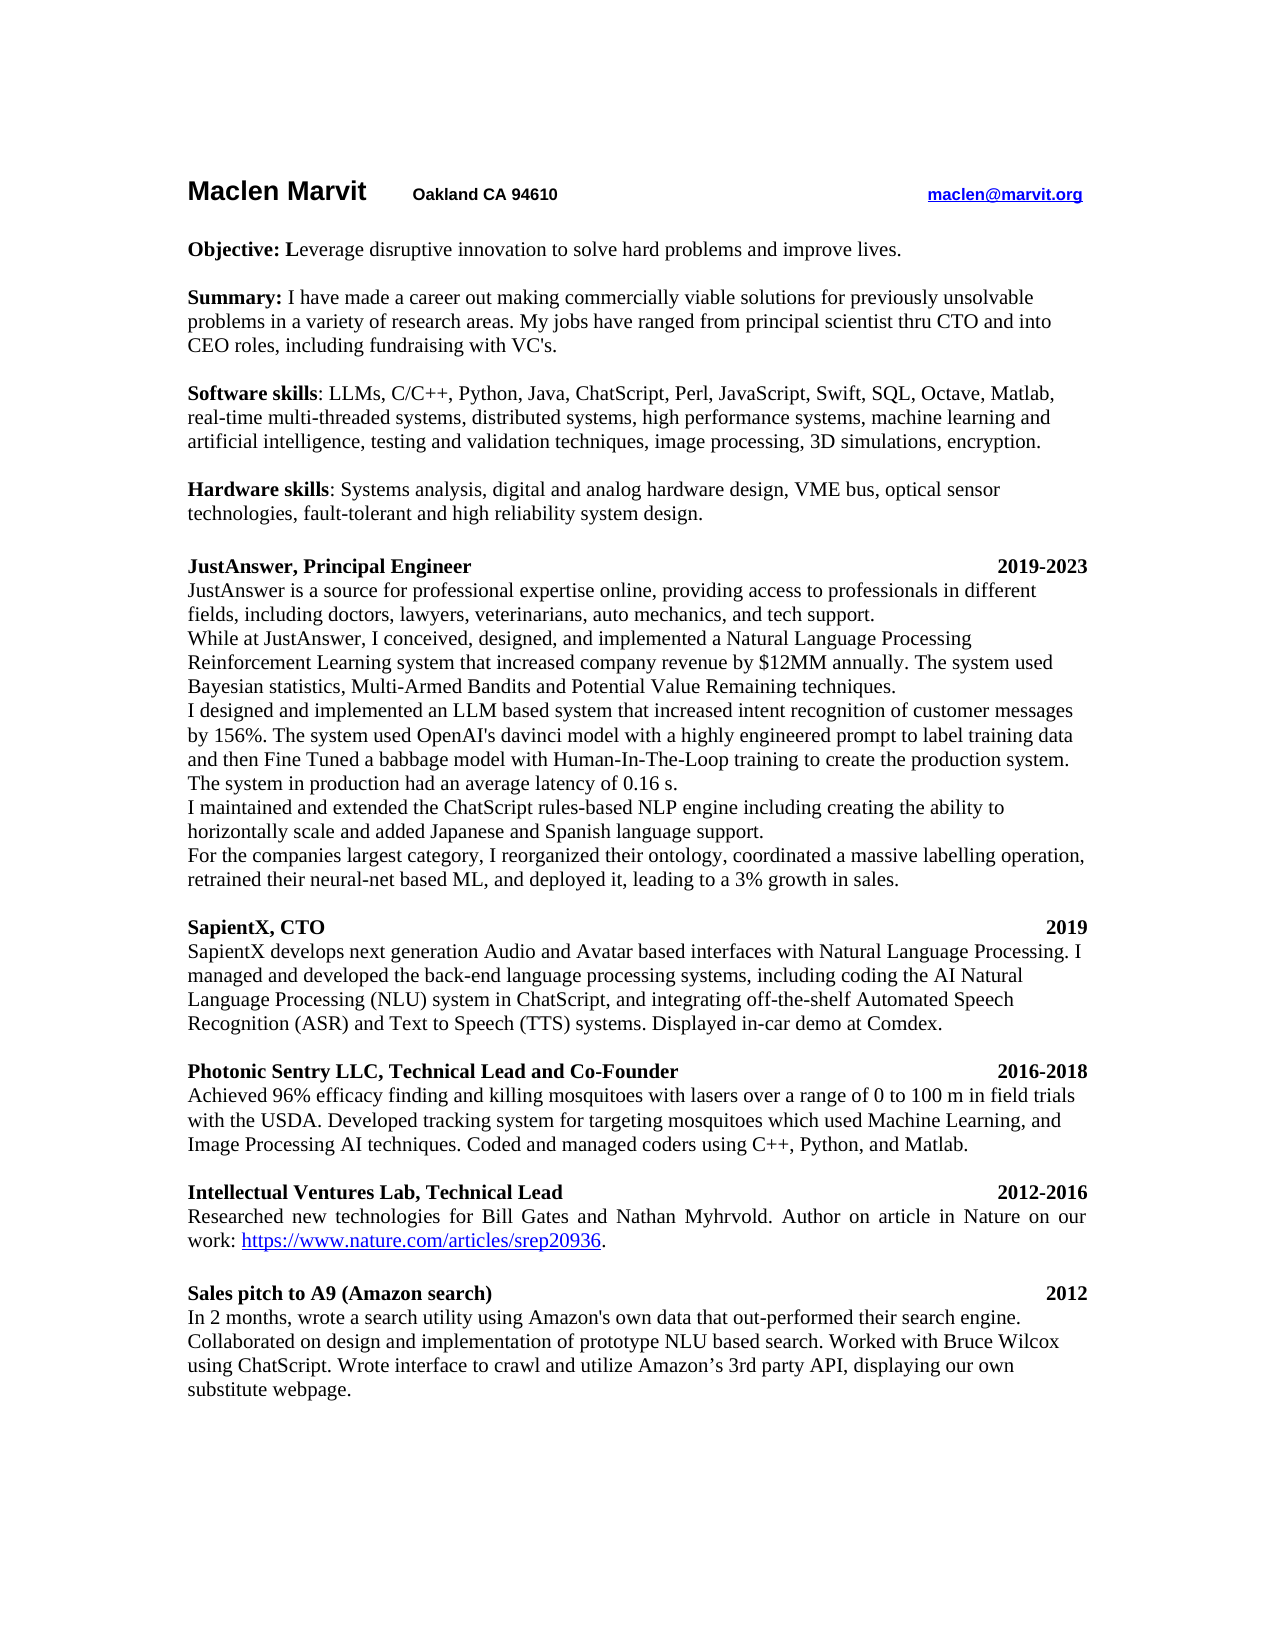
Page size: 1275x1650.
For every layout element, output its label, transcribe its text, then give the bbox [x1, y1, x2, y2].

text SapientX, CTO 2019 [187, 915, 1087, 939]
text JustAnswer is a source for professional expertise online, providing access to professionals in different fields, including doctors, lawyers, veterinarians, auto mechanics, and tech support. [187, 578, 1087, 626]
text I maintained and extended the ChatScript rules-based NLP engine including creating the ability to horizontally scale and added Japanese and Spanish language support. [187, 795, 1087, 843]
text Software skills: LLMs, C/C++, Python, Java, ChatScript, Perl, JavaScript, Swift, SQL, Octave, Matlab, real-time multi-threaded systems, distributed systems, high performance systems, machine learning and artificial intelligence, testing and validation techniques, image processing, 3D simulations, encryption. [187, 381, 1087, 453]
text Summary: I have made a career out making commercially viable solutions for previously unsolvable problems in a variety of research areas. My jobs have ranged from principal scientist thru CTO and into CEO roles, including fundraising with VC's. [187, 285, 1087, 357]
subtitle Maclen Marvit Oakland CA 94610 maclen@marvit.org [187, 175, 1087, 206]
text JustAnswer, Principal Engineer 2019-2023 [187, 554, 1087, 578]
text While at JustAnswer, I conceived, designed, and implemented a Natural Language Processing Reinforcement Learning system that increased company revenue by $12MM annually. The system used Bayesian statistics, Multi-Armed Bandits and Potential Value Remaining techniques. [187, 626, 1087, 698]
text Objective: Leverage disruptive innovation to solve hard problems and improve lives. [187, 237, 1087, 261]
text Intellectual Ventures Lab, Technical Lead 2012-2016 [187, 1180, 1087, 1204]
text Photonic Sentry LLC, Technical Lead and Co-Founder 2016-2018 [187, 1059, 1087, 1083]
text SapientX develops next generation Audio and Avatar based interfaces with Natural Language Processing. I managed and developed the back-end language processing systems, including coding the AI Natural Language Processing (NLU) system in ChatScript, and integrating off-the-shelf Automated Speech Recognition (ASR) and Text to Speech (TTS) systems. Displayed in-car demo at Comdex. [187, 939, 1087, 1035]
text For the companies largest category, I reorganized their ontology, coordinated a massive labelling operation, retrained their neural-net based ML, and deployed it, leading to a 3% growth in sales. [187, 843, 1087, 891]
text Researched new technologies for Bill Gates and Nathan Myhrvold. Author on article in Nature on our work: https://www.nature.com/articles/srep20936. [187, 1204, 1087, 1252]
text I designed and implemented an LLM based system that increased intent recognition of customer messages by 156%. The system used OpenAI's davinci model with a highly engineered prompt to label training data and then Fine Tuned a babbage model with Human-In-The-Loop training to create the production system. The system in production had an average latency of 0.16 s. [187, 698, 1087, 795]
text Achieved 96% efficacy finding and killing mosquitoes with lasers over a range of 0 to 100 m in field trials with the USDA. Developed tracking system for targeting mosquitoes which used Machine Learning, and Image Processing AI techniques. Coded and managed coders using C++, Python, and Matlab. [187, 1083, 1087, 1156]
text In 2 months, wrote a search utility using Amazon's own data that out-performed their search engine. Collaborated on design and implementation of prototype NLU based search. Worked with Bruce Wilcox using ChatScript. Wrote interface to crawl and utilize Amazon’s 3rd party API, displaying our own substitute webpage. [187, 1305, 1087, 1401]
text Sales pitch to A9 (Amazon search) 2012 [187, 1281, 1087, 1305]
text Hardware skills: Systems analysis, digital and analog hardware design, VME bus, optical sensor technologies, fault-tolerant and high reliability system design. [187, 477, 1087, 525]
